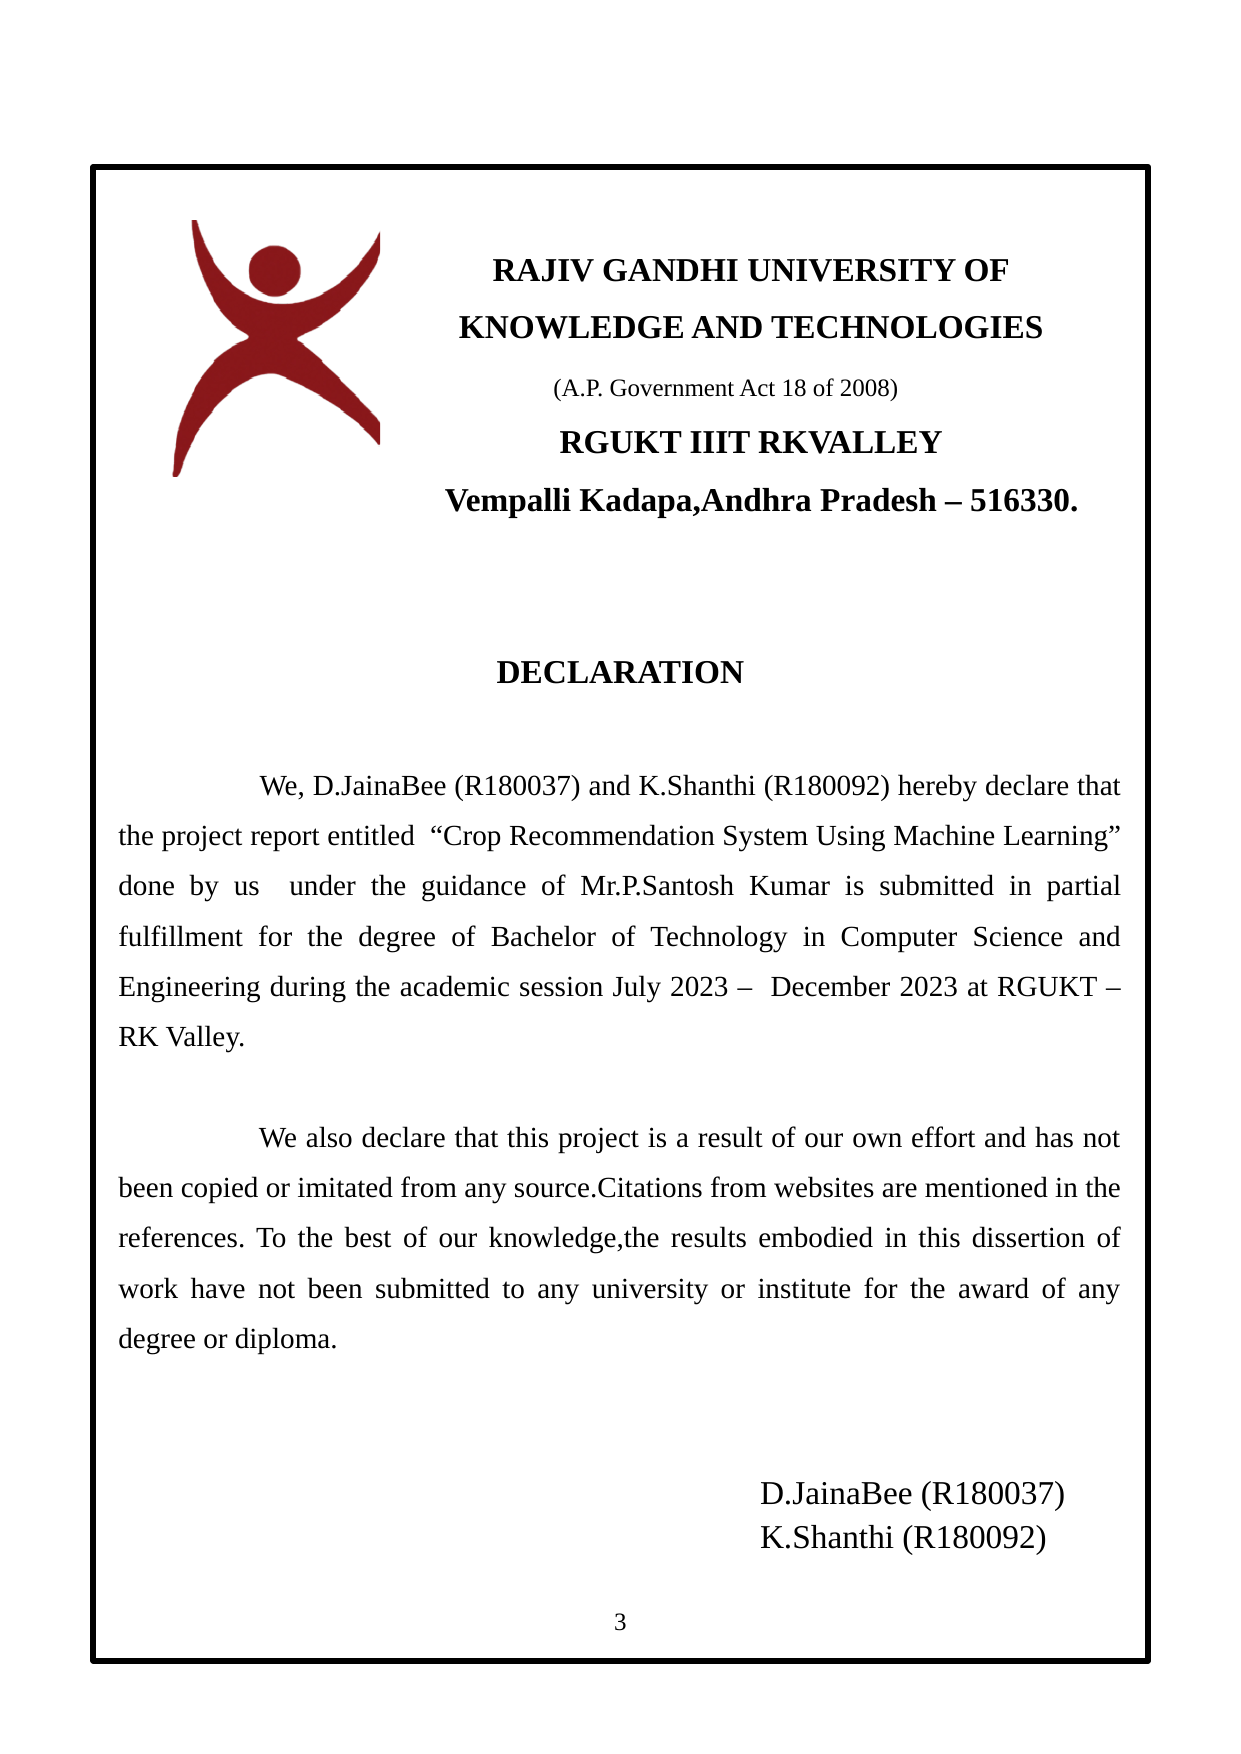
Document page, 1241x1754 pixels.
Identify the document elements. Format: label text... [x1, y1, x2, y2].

text We, D.JainaBee (R180037) and K.Shanthi (R180092) hereby declare that the project report entitled “Crop Recommendation System Using Machine Learning” done by us under the guidance of Mr.P.Santosh Kumar is submitted in partial fulfillment for the degree of Bachelor of Technology in Computer Science and Engineering during the academic session July 2023 – December 2023 at RGUKT – RK Valley. [118, 768, 1122, 1053]
picture [169, 220, 381, 477]
text [118, 365, 169, 404]
text D.JainaBee (R180037) [118, 1473, 1122, 1511]
text K.Shanthi (R180092) [118, 1517, 1122, 1556]
text We also declare that this project is a result of our own effort and has not been copied or imitated from any source.Citations from websites are mentioned in the references. To the best of our knowledge,the results embodied in this dissertion of work have not been submitted to any university or institute for the award of any degree or diploma. [118, 1120, 1122, 1355]
text [118, 250, 169, 346]
text RGUKT IIIT RKVALLEY [381, 423, 1122, 461]
text (A.P. Government Act 18 of 2008) [381, 365, 1122, 404]
text DECLARATION [118, 653, 1122, 691]
text Vempalli Kadapa,Andhra Pradesh – 516330. [118, 480, 1122, 519]
text [118, 423, 169, 461]
text RAJIV GANDHI UNIVERSITY OF KNOWLEDGE AND TECHNOLOGIES [381, 250, 1122, 346]
